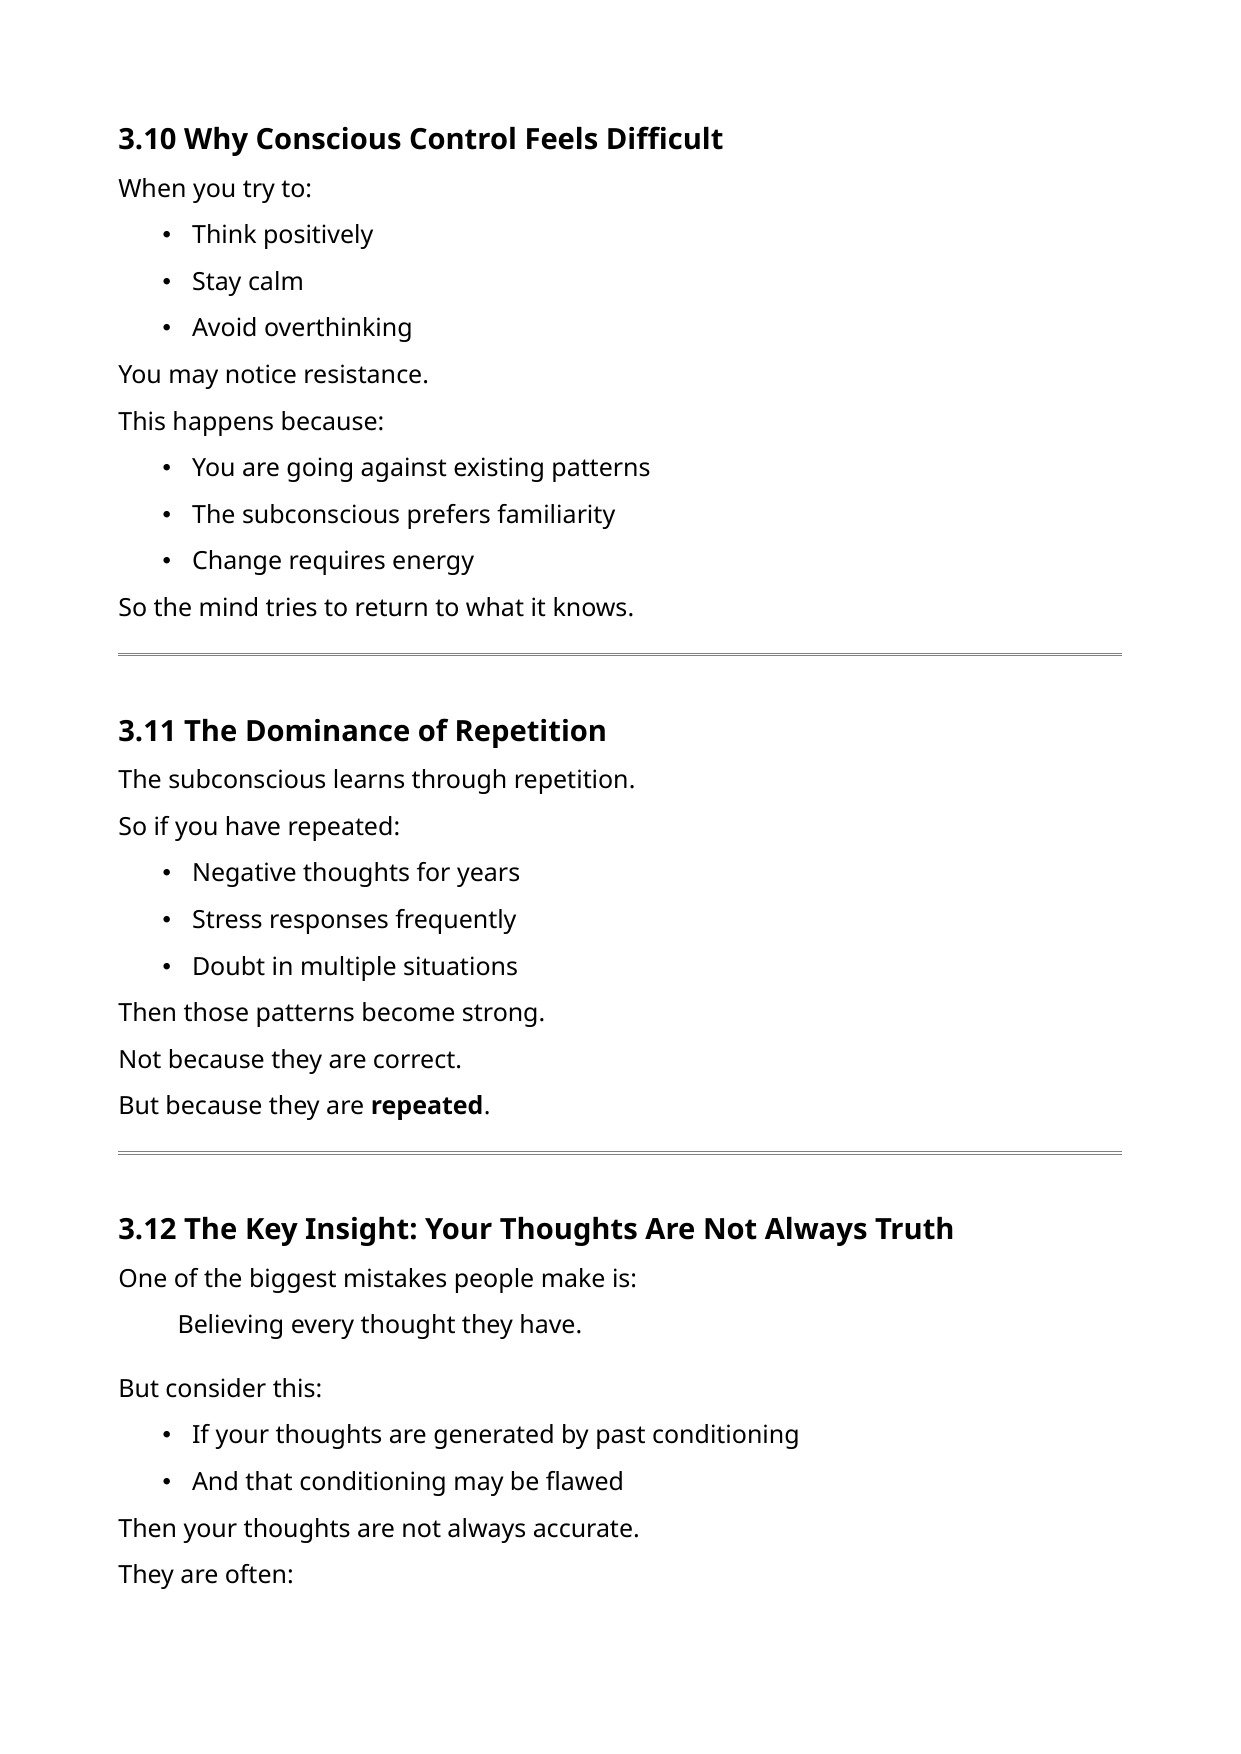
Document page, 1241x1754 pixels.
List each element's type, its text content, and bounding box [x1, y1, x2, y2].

text Then those patterns become strong. [118, 995, 1122, 1029]
list Avoid overthinking [162, 310, 1122, 344]
subtitle 3.11 The Dominance of Repetition [118, 710, 1122, 749]
list The subconscious prefers familiarity [162, 496, 1122, 530]
list Think positively [162, 217, 1122, 251]
list If your thoughts are generated by past conditioning [162, 1417, 1122, 1451]
subtitle 3.10 Why Conscious Control Feels Difficult [118, 118, 1122, 158]
text One of the biggest mistakes people make is: [118, 1261, 1122, 1294]
text When you try to: [118, 170, 1122, 204]
list Stress responses frequently [162, 902, 1122, 936]
text Then your thoughts are not always accurate. [118, 1510, 1122, 1544]
text So if you have repeated: [118, 808, 1122, 843]
subtitle 3.12 The Key Insight: Your Thoughts Are Not Always Truth [118, 1208, 1122, 1248]
text So the mind tries to return to what it knows. [118, 589, 1122, 623]
list Change requires energy [162, 543, 1122, 577]
list Negative thoughts for years [162, 855, 1122, 889]
text But because they are repeated. [118, 1088, 1122, 1122]
text They are often: [118, 1557, 1122, 1591]
list Stay calm [162, 263, 1122, 297]
list Doubt in multiple situations [162, 948, 1122, 982]
text But consider this: [118, 1371, 1122, 1405]
text You may notice resistance. [118, 357, 1122, 391]
text Not because they are correct. [118, 1041, 1122, 1075]
list You are going against existing patterns [162, 450, 1122, 484]
list And that conditioning may be flawed [162, 1464, 1122, 1498]
text The subconscious learns through repetition. [118, 762, 1122, 796]
text This happens because: [118, 403, 1122, 437]
text Believing every thought they have. [177, 1307, 1063, 1341]
